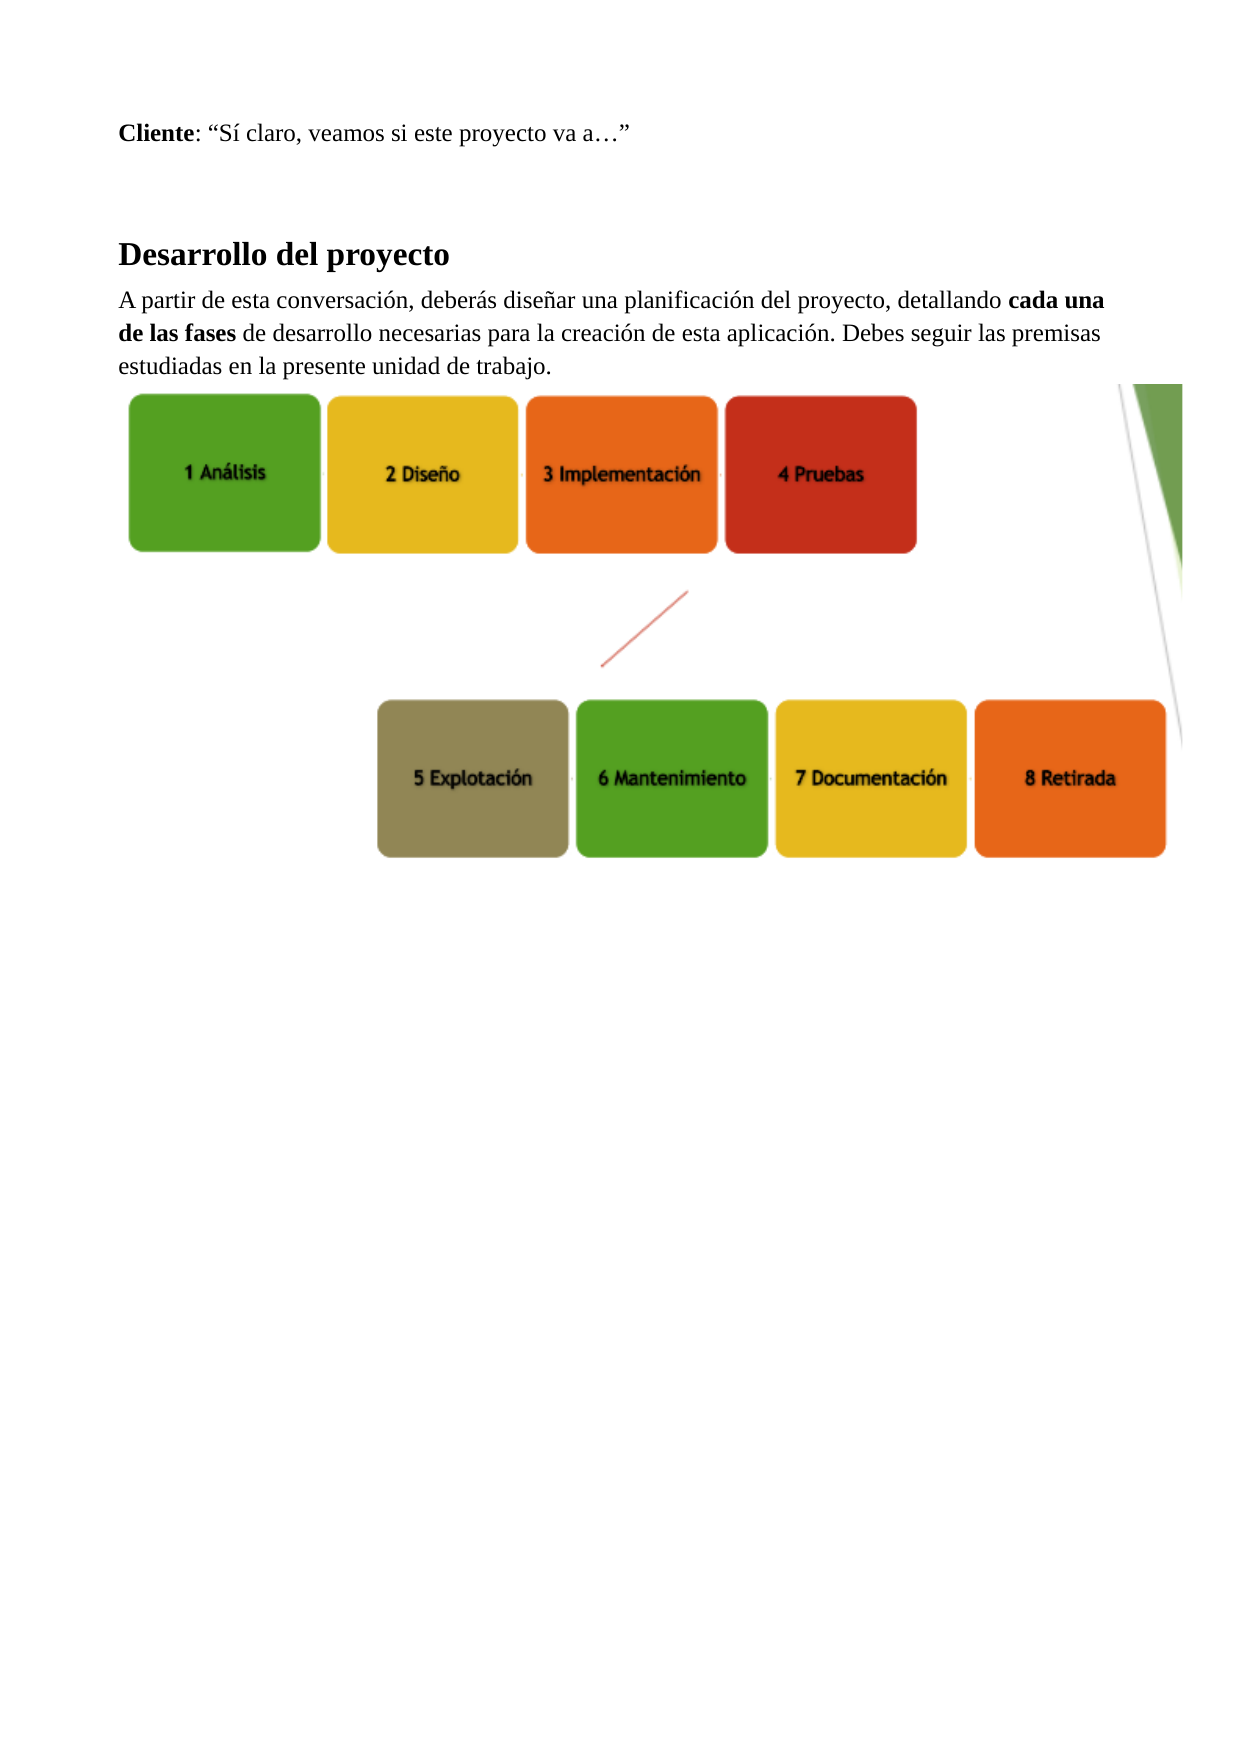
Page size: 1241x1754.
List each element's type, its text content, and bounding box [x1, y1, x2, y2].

subtitle Desarrollo del proyecto [118, 234, 1122, 272]
text A partir de esta conversación, deberás diseñar una planificación del proyecto, detallando cada una de las fases de desarrollo necesarias para la creación de esta aplicación. Debes seguir las premisas estudiadas en la presente unidad de trabajo. [118, 285, 1122, 384]
picture [118, 384, 1183, 869]
text Cliente: “Sí claro, veamos si este proyecto va a…” [118, 118, 1122, 147]
